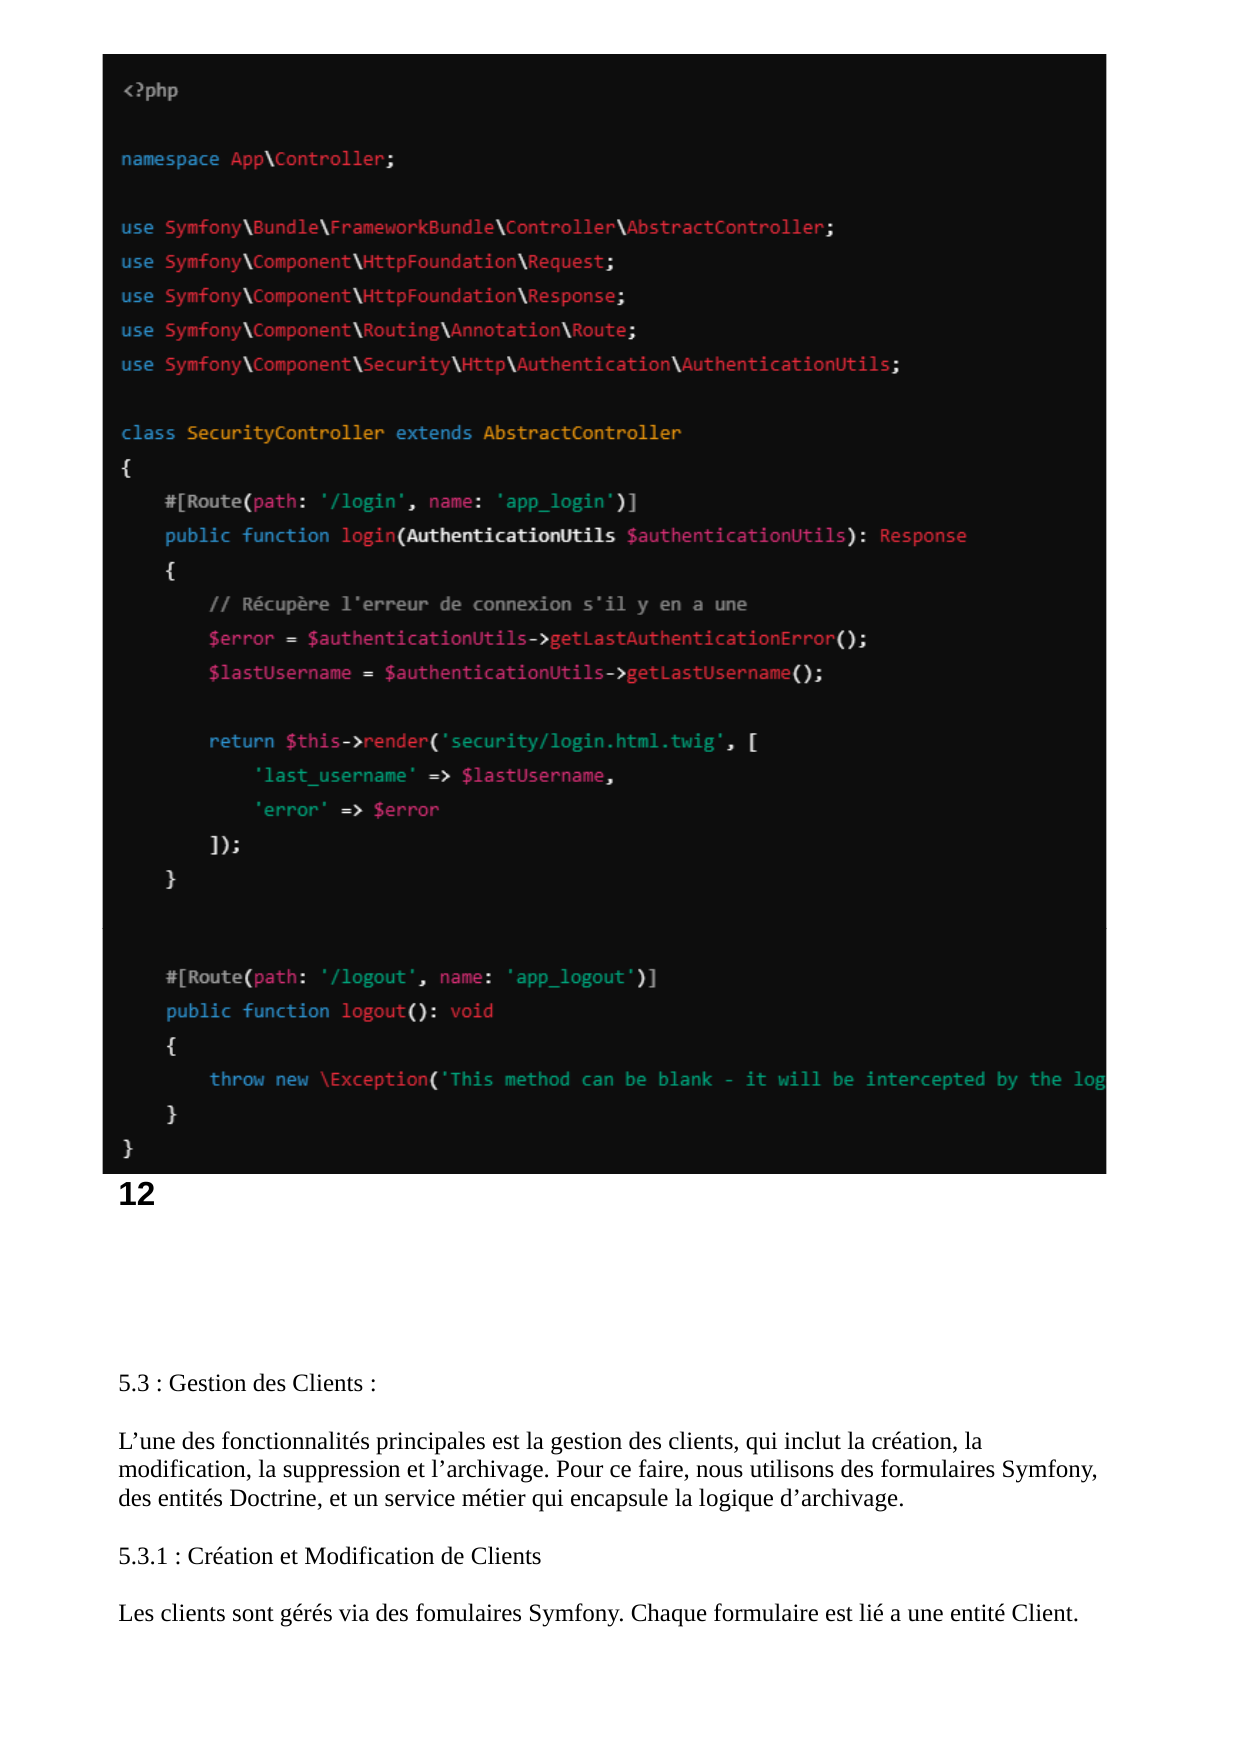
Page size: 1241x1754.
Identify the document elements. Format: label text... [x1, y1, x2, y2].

text 5.3.1 : Création et Modification de Clients [118, 1541, 1122, 1569]
picture [102, 54, 1107, 1174]
text 5.3 : Gestion des Clients : [118, 1368, 1122, 1397]
text Les clients sont gérés via des fomulaires Symfony. Chaque formulaire est lié a une entité Client. [118, 1598, 1122, 1627]
text L’une des fonctionnalités principales est la gestion des clients, qui inclut la création, la modification, la suppression et l’archivage. Pour ce faire, nous utilisons des formulaires Symfony, des entités Doctrine, et un service métier qui encapsule la logique d’archivage. [118, 1426, 1122, 1512]
subtitle 12 [118, 118, 1122, 1212]
